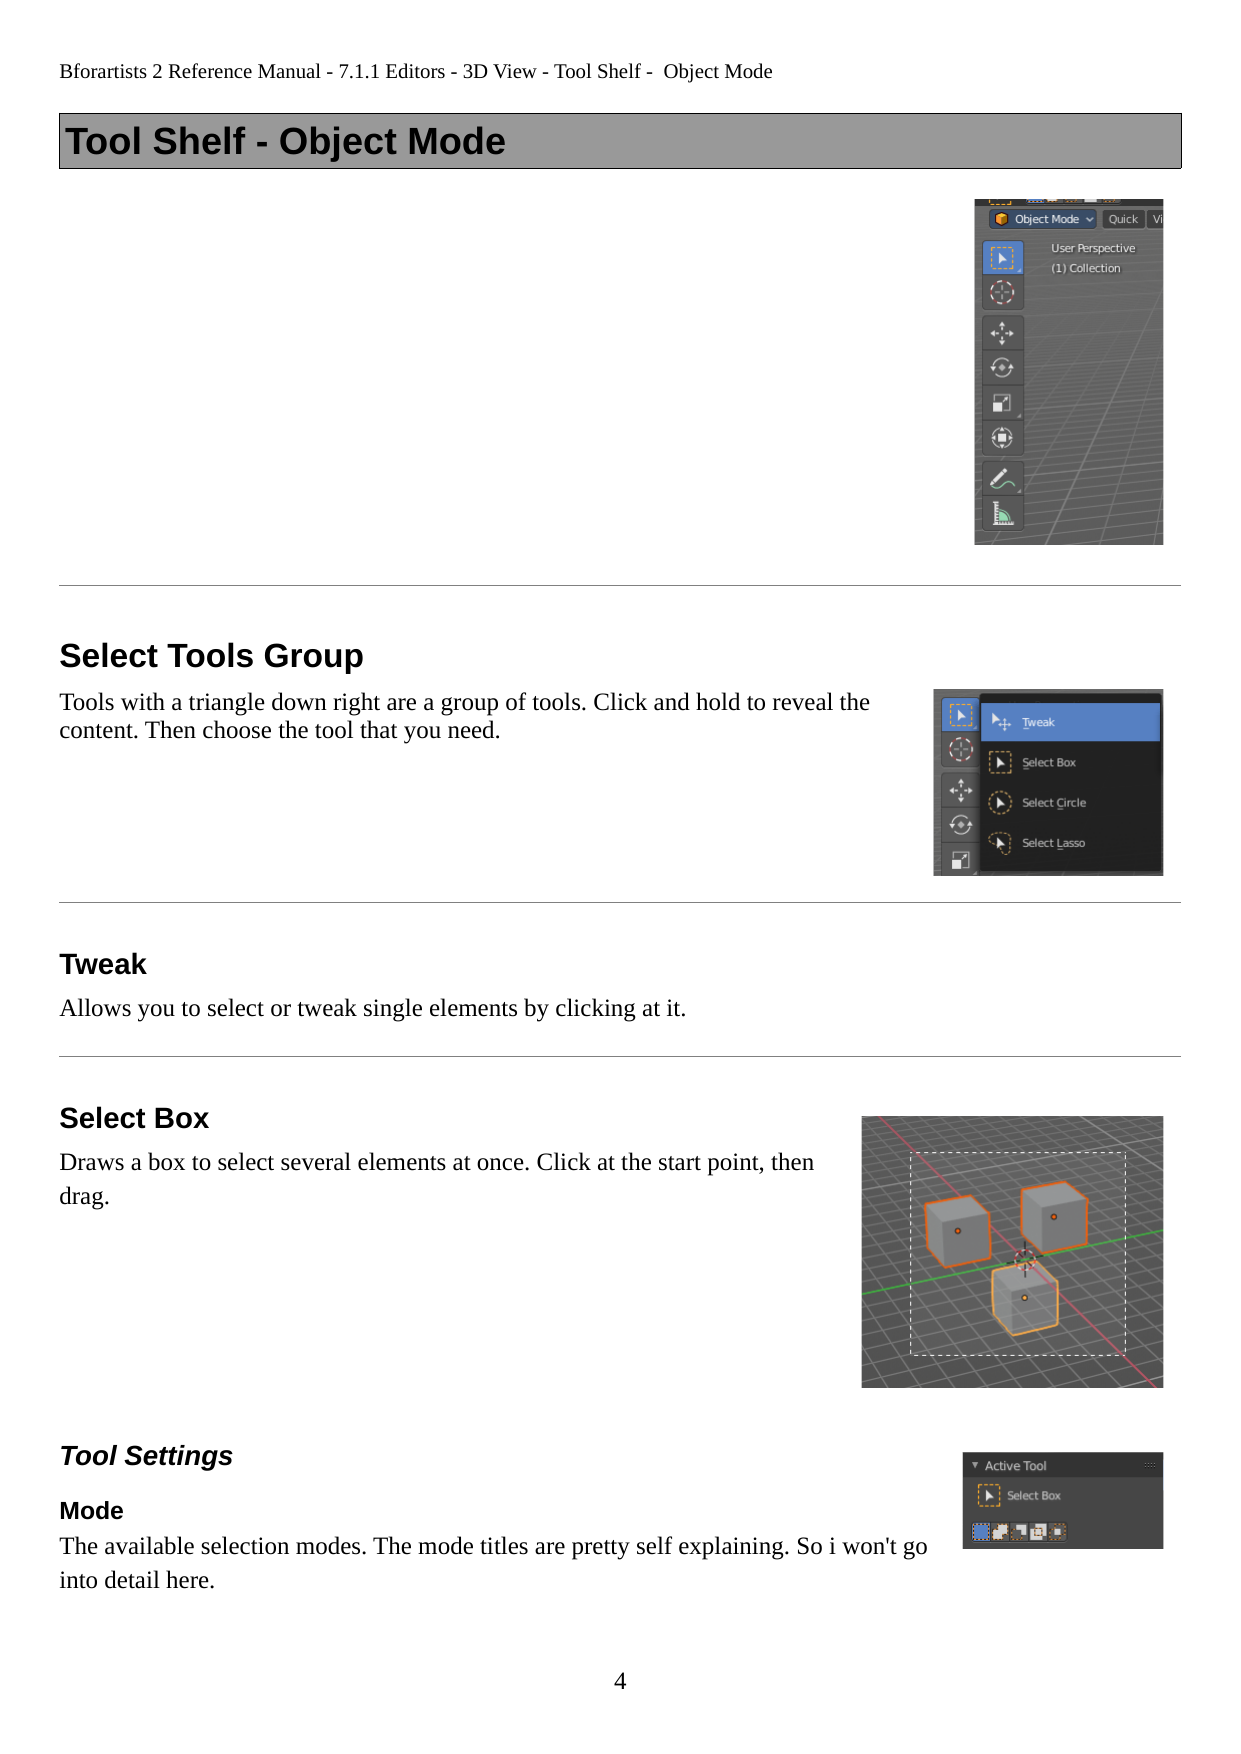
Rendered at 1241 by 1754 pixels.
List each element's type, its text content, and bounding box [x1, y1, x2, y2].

picture [962, 1452, 1164, 1549]
subtitle [1164, 1496, 1181, 1524]
text Allows you to select or tweak single elements by clicking at it. [59, 993, 1181, 1022]
subtitle Select Tools Group [59, 635, 1181, 674]
picture [974, 199, 1164, 545]
subtitle Mode [59, 1496, 962, 1524]
subtitle Tweak [59, 947, 1181, 980]
picture [933, 689, 1164, 876]
table_header Tool Shelf - Object Mode [60, 114, 1181, 168]
picture [861, 1116, 1164, 1388]
text Tools with a triangle down right are a group of tools. Click and hold to reveal the content. Then choose the tool that you need. [59, 687, 1181, 744]
subtitle Tool Settings [59, 1439, 1181, 1471]
text The available selection modes. The mode titles are pretty self explaining. So i won't go into detail here. [59, 1531, 1181, 1594]
subtitle Select Box [59, 1101, 1181, 1134]
text Draws a box to select several elements at once. Click at the start point, then drag. [59, 1147, 861, 1210]
